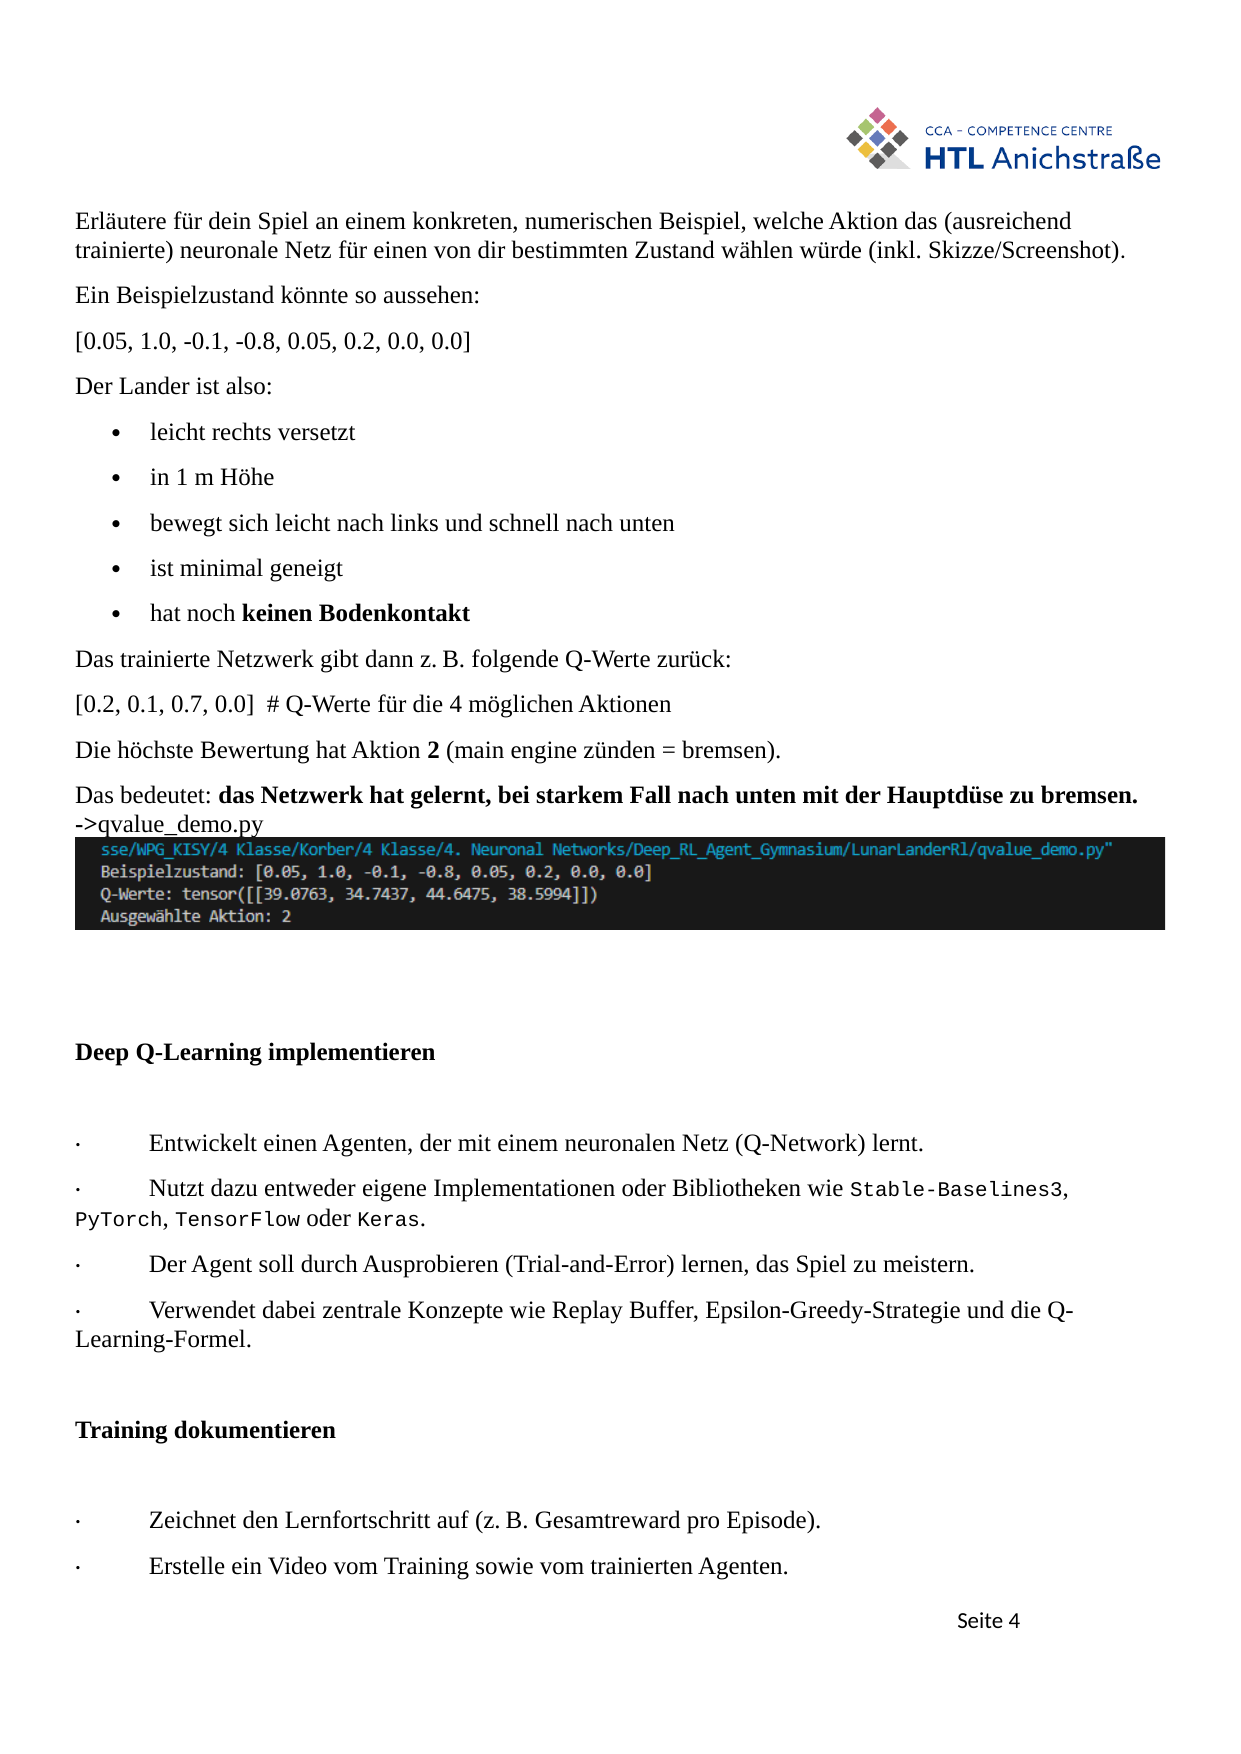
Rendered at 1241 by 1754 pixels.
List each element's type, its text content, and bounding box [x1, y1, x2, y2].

list Der Agent soll durch Ausprobieren (Trial-and-Error) lernen, das Spiel zu meistern. [75, 1249, 1165, 1278]
text Ein Beispielzustand könnte so aussehen: [75, 281, 1165, 309]
text Deep Q-Learning implementieren [75, 1037, 1165, 1066]
list hat noch keinen Bodenkontakt [112, 598, 1165, 627]
list ist minimal geneigt [112, 553, 1165, 582]
text Das trainierte Netzwerk gibt dann z. B. folgende Q-Werte zurück: [75, 644, 1165, 673]
text [0.05, 1.0, -0.1, -0.8, 0.05, 0.2, 0.0, 0.0] [75, 326, 1165, 355]
text Der Lander ist also: [75, 371, 1165, 400]
text [0.2, 0.1, 0.7, 0.0] # Q-Werte für die 4 möglichen Aktionen [75, 689, 1165, 718]
text Training dokumentieren [75, 1415, 1165, 1443]
list Zeichnet den Lernfortschritt auf (z. B. Gesamtreward pro Episode). [75, 1506, 1165, 1535]
list Erstelle ein Video vom Training sowie vom trainierten Agenten. [75, 1551, 1165, 1580]
list Entwickelt einen Agenten, der mit einem neuronalen Netz (Q-Network) lernt. [75, 1128, 1165, 1157]
list bewegt sich leicht nach links und schnell nach unten [112, 508, 1165, 536]
list Nutzt dazu entweder eigene Implementationen oder Bibliotheken wie Stable-Baselines3, PyTorch, TensorFlow oder Keras. [75, 1173, 1165, 1232]
list in 1 m Höhe [112, 462, 1165, 491]
list leicht rechts versetzt [112, 417, 1165, 446]
text Die höchste Bewertung hat Aktion 2 (main engine zünden = bremsen). [75, 735, 1165, 763]
text Das bedeutet: das Netzwerk hat gelernt, bei starkem Fall nach unten mit der Hauptdüse zu bremsen. ->qvalue_demo.py [75, 780, 1165, 837]
list Verwendet dabei zentrale Konzepte wie Replay Buffer, Epsilon-Greedy-Strategie und die Q-Learning-Formel. [75, 1295, 1165, 1353]
text Erläutere für dein Spiel an einem konkreten, numerischen Beispiel, welche Aktion das (ausreichend trainierte) neuronale Netz für einen von dir bestimmten Zustand wählen würde (inkl. Skizze/Screenshot). [75, 206, 1165, 264]
